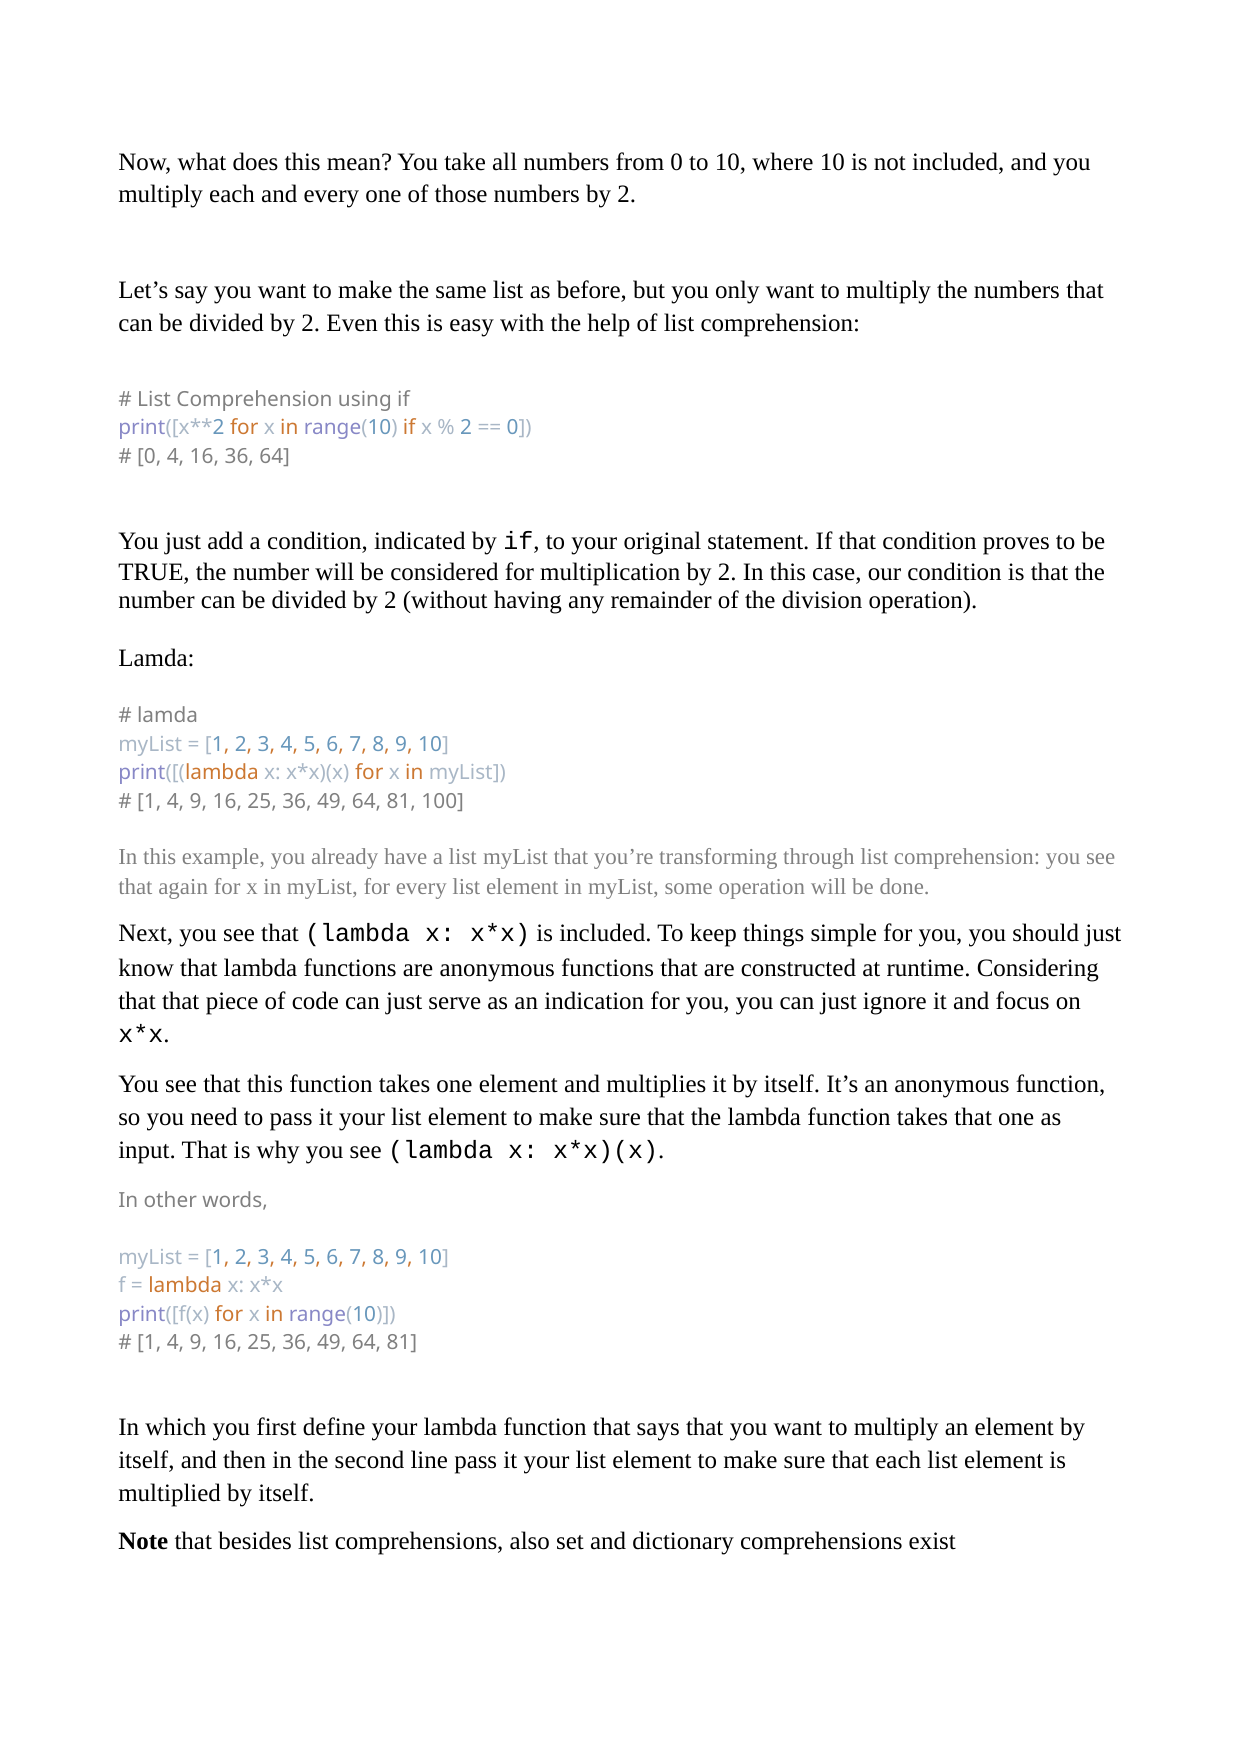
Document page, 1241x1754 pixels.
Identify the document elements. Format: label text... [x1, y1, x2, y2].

text In other words, [118, 1185, 1122, 1213]
text In which you first define your lambda function that says that you want to multiply an element by itself, and then in the second line pass it your list element to make sure that each list element is multiplied by itself. [118, 1412, 1122, 1507]
text # List Comprehension using if print([x**2 for x in range(10) if x % 2 == 0]) # [0, 4, 16, 36, 64] [118, 384, 1122, 469]
text Next, you see that (lambda x: x*x) is included. To keep things simple for you, you should just know that lambda functions are anonymous functions that are constructed at runtime. Considering that that piece of code can just serve as an indication for you, you can just ignore it and focus on x*x. [118, 918, 1122, 1050]
text In this example, you already have a list myList that you’re transforming through list comprehension: you see that again for x in myList, for every list element in myList, some operation will be done. [118, 843, 1122, 899]
text myList = [1, 2, 3, 4, 5, 6, 7, 8, 9, 10] f = lambda x: x*x print([f(x) for x in range(10)]) # [1, 4, 9, 16, 25, 36, 49, 64, 81] [118, 1242, 1122, 1356]
text You see that this function takes one element and multiplies it by itself. It’s an anonymous function, so you need to pass it your list element to make sure that the lambda function takes that one as input. That is why you see (lambda x: x*x)(x). [118, 1069, 1122, 1166]
text Lamda: [118, 643, 1122, 672]
text Now, what does this mean? You take all numbers from 0 to 10, where 10 is not included, and you multiply each and every one of those numbers by 2. [118, 147, 1122, 208]
text Note that besides list comprehensions, also set and dictionary comprehensions exist [118, 1526, 1122, 1555]
text Let’s say you want to make the same list as before, but you only want to multiply the numbers that can be divided by 2. Even this is easy with the help of list comprehension: [118, 275, 1122, 337]
text You just add a condition, indicated by if, to your original statement. If that condition proves to be TRUE, the number will be considered for multiplication by 2. In this case, our condition is that the number can be divided by 2 (without having any remainder of the division operation). [118, 526, 1122, 614]
text # lamda myList = [1, 2, 3, 4, 5, 6, 7, 8, 9, 10] print([(lambda x: x*x)(x) for x in myList]) # [1, 4, 9, 16, 25, 36, 49, 64, 81, 100] [118, 701, 1122, 814]
